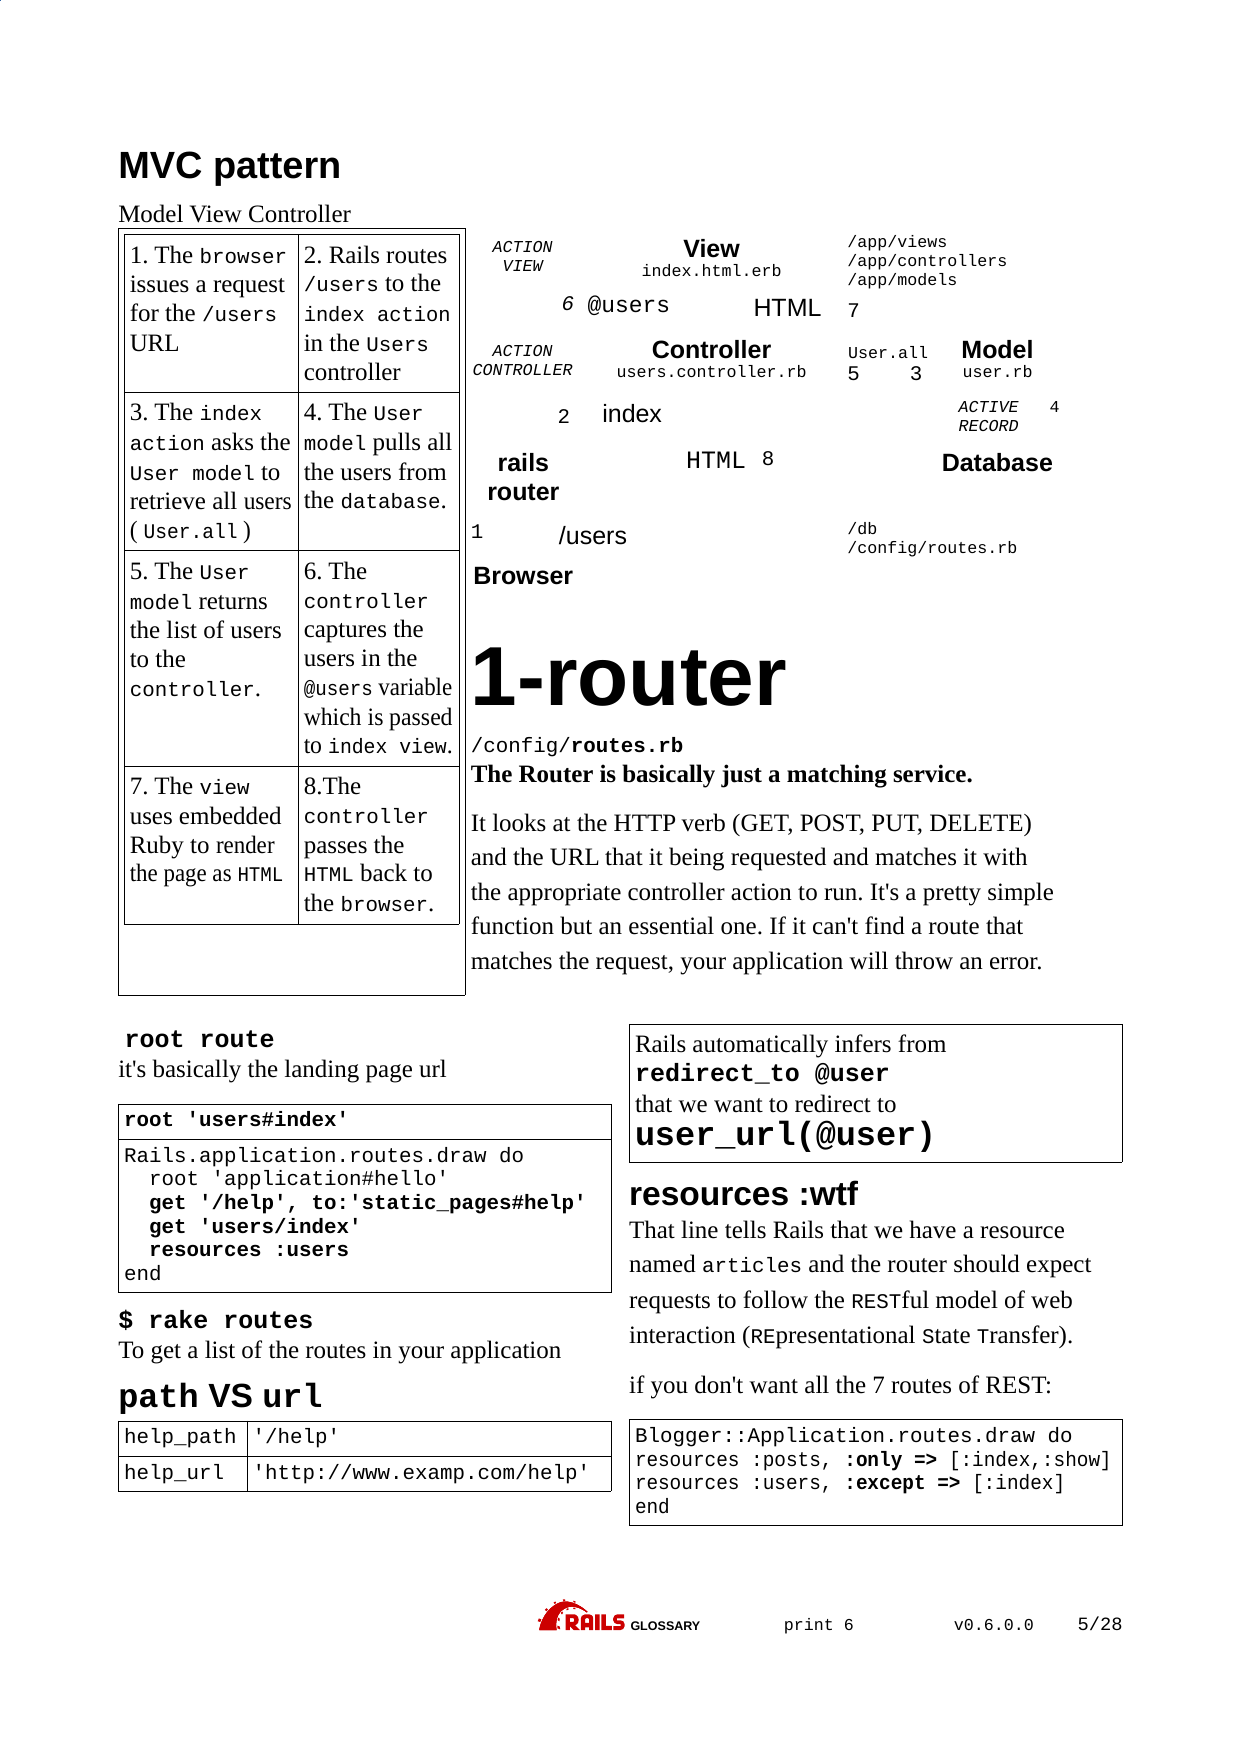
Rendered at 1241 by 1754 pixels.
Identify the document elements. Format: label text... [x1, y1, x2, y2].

table_cell [756, 393, 934, 442]
table_header /app/views /app/controllers /app/models 7 [841, 228, 1060, 329]
table_cell 8 [756, 442, 934, 515]
table_cell 8.The controller passes the HTML back to the browser. [299, 767, 459, 923]
table_header '/help' [248, 1422, 611, 1456]
table_cell [733, 555, 756, 596]
table_header View index.html.erb [581, 228, 841, 287]
subtitle resources :wtf [629, 1173, 1122, 1212]
table_cell HTML [676, 442, 756, 515]
table_cell [733, 393, 756, 442]
table_cell [676, 393, 733, 442]
table_cell help_url [119, 1457, 247, 1491]
table_cell [676, 515, 733, 555]
text root route [118, 1024, 611, 1054]
table_cell Rails.application.routes.draw do root 'application#hello' get '/help', to:'static_pages#help' get 'users/index' resources :users end [119, 1140, 611, 1292]
table_cell index [581, 393, 676, 442]
table_cell 1 [466, 515, 552, 555]
table_header root 'users#index' [119, 1105, 611, 1139]
table_header ACTION VIEW [466, 228, 581, 287]
table_cell 6 [466, 287, 581, 329]
table_cell HTML [733, 287, 841, 329]
table_cell User.all 5 3 [841, 329, 934, 393]
table_cell [676, 287, 733, 329]
table_header 2. Rails routes /users to the index action in the Users controller [299, 235, 459, 392]
text Model View Controller [118, 199, 1122, 228]
text To get a list of the routes in your application [118, 1336, 611, 1364]
table_header 1. The browser issues a request for the /users URL [125, 235, 298, 392]
table_cell [581, 442, 634, 515]
text That line tells Rails that we have a resource named articles and the router should expect requests to follow the RESTful model of web interaction (REpresentational State Transfer). [629, 1215, 1122, 1350]
table_cell 'http://www.examp.com/help' [248, 1457, 611, 1491]
table_header Rails automatically infers from redirect_to @user that we want to redirect to user_url(@user) [630, 1025, 1122, 1162]
table_cell Database [935, 442, 1060, 515]
table_cell 7. The view uses embedded Ruby to render the page as HTML [125, 767, 298, 923]
table_cell [634, 515, 676, 555]
table_header [119, 229, 465, 995]
table_cell 6. The controller captures the users in the @users variable which is passed to index view. [299, 551, 459, 766]
table_cell [733, 515, 756, 555]
table_cell Browser [466, 555, 581, 596]
table_header Blogger::Application.routes.draw do resources :posts, :only => [:index,:show] resources :users, :except => [:index] end [630, 1420, 1122, 1525]
table_cell ACTION CONTROLLER [466, 329, 581, 393]
table_cell [756, 515, 841, 555]
table_cell [581, 555, 634, 596]
subtitle MVC pattern [118, 143, 611, 187]
table_cell [634, 442, 676, 515]
table_cell @users [581, 287, 676, 329]
table_header help_path [119, 1422, 247, 1456]
subtitle $ rake routes [118, 1307, 611, 1336]
table_cell rails router [466, 442, 581, 515]
table_cell 1-router /config/routes.rb The Router is basically just a matching service. It looks at the HTTP verb (GET, POST, PUT, DELETE) and the URL that it being requested and matches it with the appropriate controller action to run. It's a pretty simple function but an essential one. If it can't find a route that matches the request, your application will throw an error. [466, 596, 1060, 995]
table_cell /db /config/routes.rb [841, 515, 1060, 596]
table_cell /users [552, 515, 634, 555]
table_cell 4. The User model pulls all the users from the database. [299, 393, 459, 550]
table_cell Model user.rb [935, 329, 1060, 393]
text if you don't want all the 7 routes of REST: [629, 1370, 1122, 1399]
table_cell [676, 555, 733, 596]
table_cell ACTIVE RECORD [935, 393, 1044, 442]
table_cell [634, 555, 676, 596]
text it's basically the landing page url [118, 1054, 611, 1083]
table_cell [466, 393, 552, 442]
subtitle path VS url [118, 1376, 611, 1418]
table_cell Controller users.controller.rb [581, 329, 841, 393]
table_cell 2 [552, 393, 581, 442]
table_cell 5. The User model returns the list of users to the controller. [125, 551, 298, 766]
table_cell 3. The index action asks the User model to retrieve all users ( User.all ) [125, 393, 298, 550]
table_cell [756, 555, 841, 596]
table_cell 4 [1044, 393, 1060, 442]
